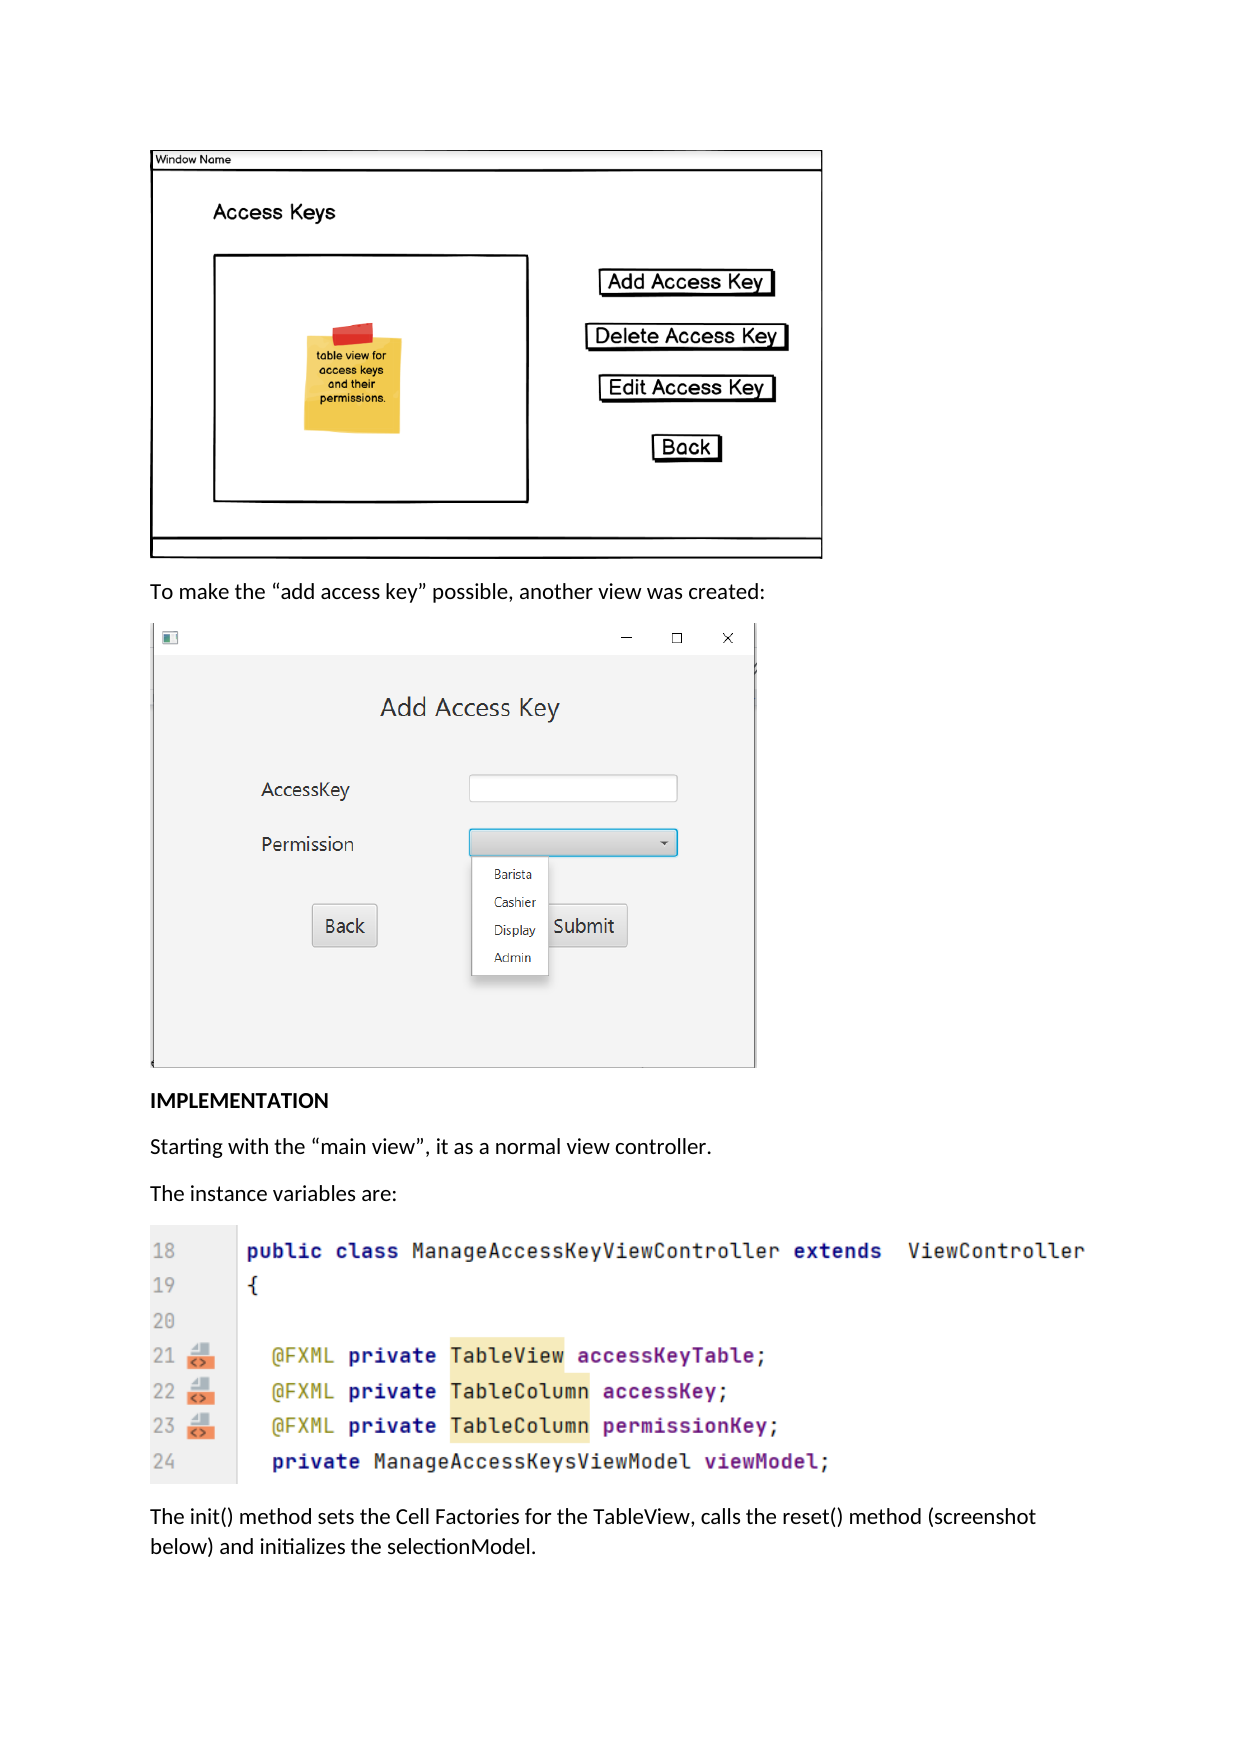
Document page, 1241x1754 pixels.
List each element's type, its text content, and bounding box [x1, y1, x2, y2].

text Starting with the “main view”, it as a normal view controller. [150, 1132, 1090, 1160]
text The init() method sets the Cell Factories for the TableView, calls the reset() method (screenshot below) and initializes the selectionModel. [150, 1502, 1090, 1560]
text IMPLEMENTATION [150, 1086, 1090, 1114]
text To make the “add access key” possible, another view was created: [150, 577, 1090, 605]
text The instance variables are: [150, 1179, 1090, 1207]
